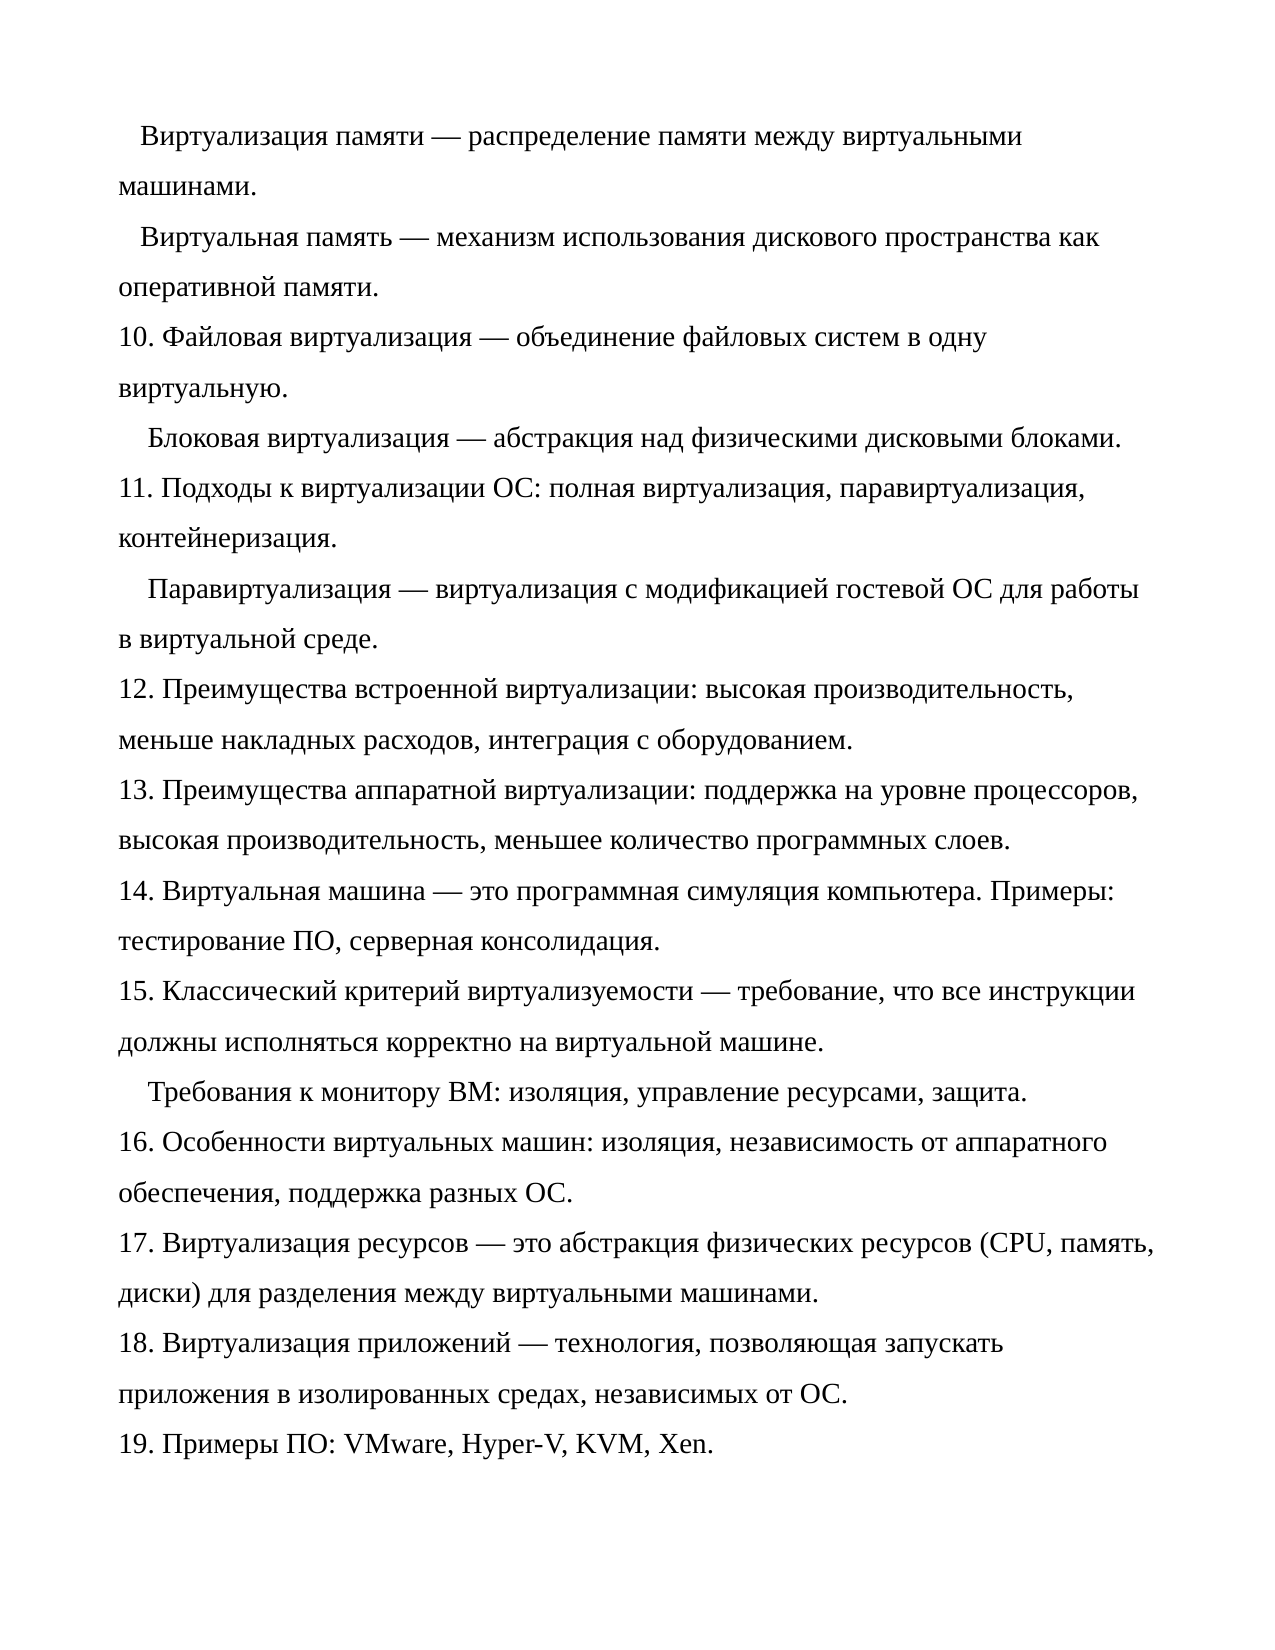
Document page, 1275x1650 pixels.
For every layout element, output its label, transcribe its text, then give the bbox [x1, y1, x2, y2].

text 17. Виртуализация ресурсов — это абстракция физических ресурсов (CPU, память, диски) для разделения между виртуальными машинами. [118, 1225, 1157, 1309]
text 13. Преимущества аппаратной виртуализации: поддержка на уровне процессоров, высокая производительность, меньшее количество программных слоев. [118, 772, 1157, 856]
text 12. Преимущества встроенной виртуализации: высокая производительность, меньше накладных расходов, интеграция с оборудованием. [118, 672, 1157, 755]
text 10. Файловая виртуализация — объединение файловых систем в одну виртуальную. [118, 319, 1157, 403]
text Паравиртуализация — виртуализация с модификацией гостевой ОС для работы в виртуальной среде. [118, 571, 1157, 655]
text 19. Примеры ПО: VMware, Hyper-V, KVM, Xen. [118, 1426, 1157, 1460]
text Требования к монитору ВМ: изоляция, управление ресурсами, защита. [118, 1074, 1157, 1108]
text 18. Виртуализация приложений — технология, позволяющая запускать приложения в изолированных средах, независимых от ОС. [118, 1326, 1157, 1409]
text 14. Виртуальная машина — это программная симуляция компьютера. Примеры: тестирование ПО, серверная консолидация. [118, 873, 1157, 957]
text 16. Особенности виртуальных машин: изоляция, независимость от аппаратного обеспечения, поддержка разных ОС. [118, 1124, 1157, 1208]
text Виртуализация памяти — распределение памяти между виртуальными машинами. [118, 118, 1157, 202]
text 15. Классический критерий виртуализуемости — требование, что все инструкции должны исполняться корректно на виртуальной машине. [118, 973, 1157, 1057]
text Блоковая виртуализация — абстракция над физическими дисковыми блоками. [118, 420, 1157, 453]
text Виртуальная память — механизм использования дискового пространства как оперативной памяти. [118, 219, 1157, 303]
text 11. Подходы к виртуализации ОС: полная виртуализация, паравиртуализация, контейнеризация. [118, 470, 1157, 554]
